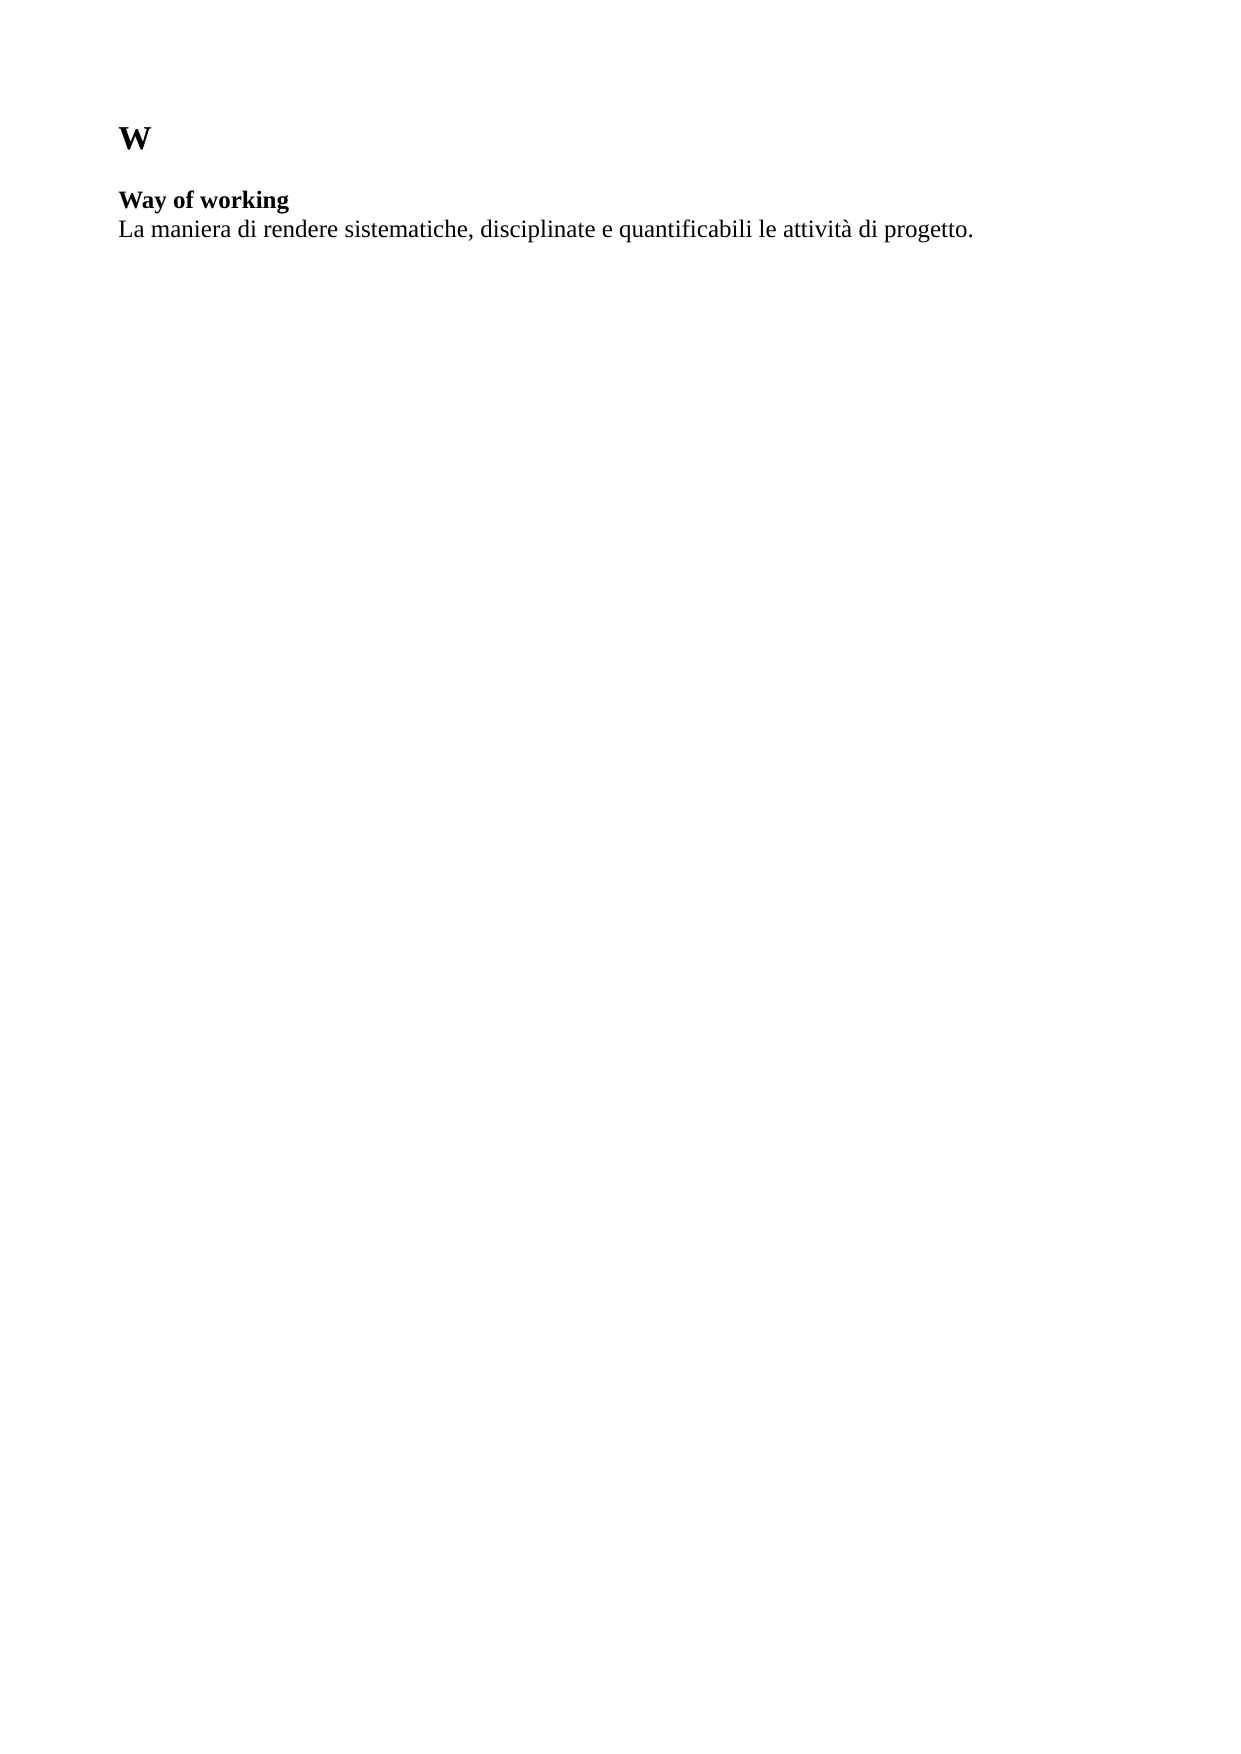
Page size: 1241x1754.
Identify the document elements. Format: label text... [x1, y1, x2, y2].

text Way of working [118, 185, 1122, 214]
text W [118, 118, 1122, 156]
text La maniera di rendere sistematiche, disciplinate e quantificabili le attività di progetto. [118, 214, 1122, 243]
